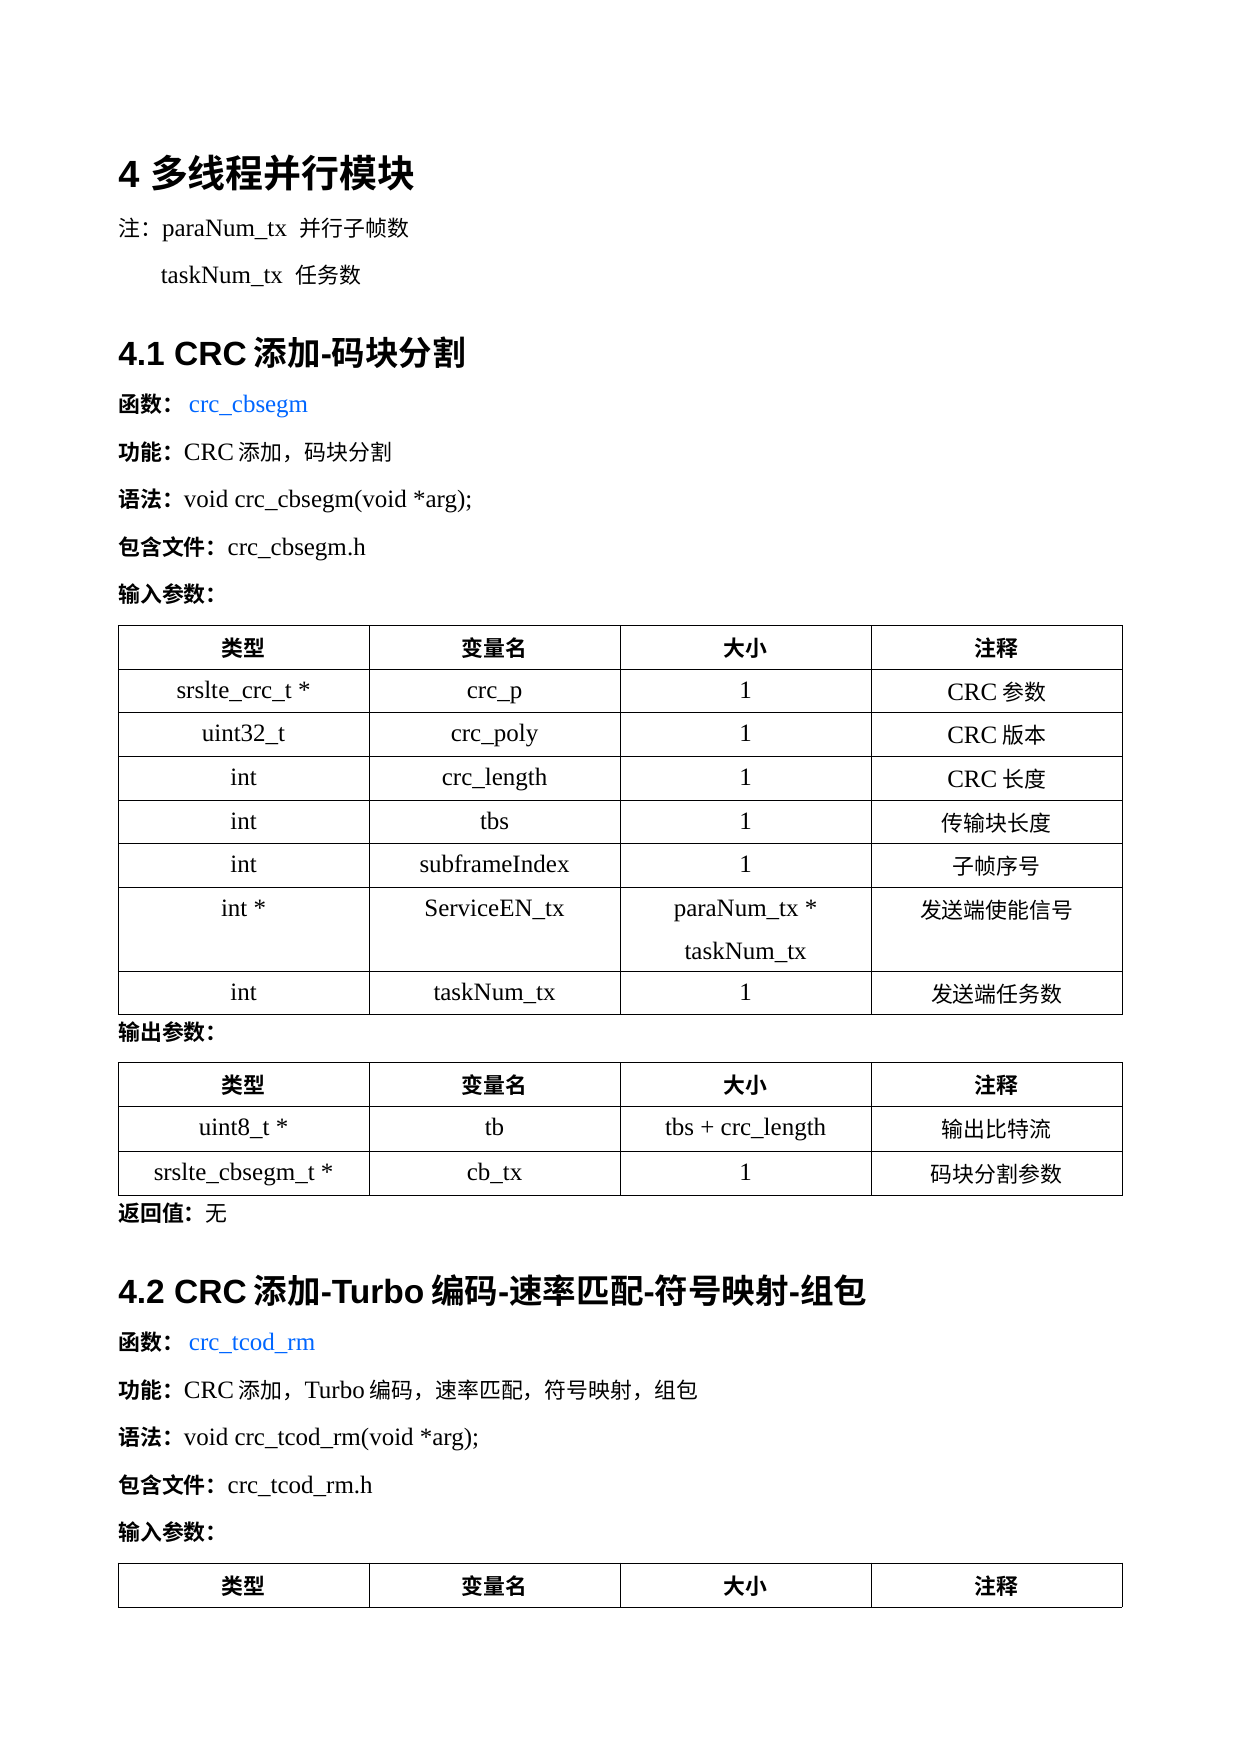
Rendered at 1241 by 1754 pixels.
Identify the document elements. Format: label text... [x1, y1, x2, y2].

text 输入参数： [118, 577, 1122, 609]
table_cell 传输块长度 [872, 801, 1122, 843]
text 输入参数： [118, 1515, 1122, 1547]
table_cell srslte_crc_t * [119, 670, 369, 712]
table_cell tbs + crc_length [621, 1107, 871, 1151]
table_header 变量名 [370, 626, 620, 668]
text 语法：void crc_tcod_rm(void *arg); [118, 1420, 1122, 1452]
table_cell srslte_cbsegm_t * [119, 1152, 369, 1195]
text 返回值：无 [118, 1196, 1122, 1227]
table_cell 发送端使能信号 [872, 888, 1122, 971]
table_cell int [119, 972, 369, 1014]
text taskNum_tx 任务数 [118, 258, 1122, 290]
text 注：paraNum_tx 并行子帧数 [118, 211, 1122, 242]
table_header 变量名 [370, 1564, 620, 1606]
table_cell tbs [370, 801, 620, 843]
table_cell 子帧序号 [872, 844, 1122, 887]
table_cell int [119, 757, 369, 799]
table_cell 1 [621, 1152, 871, 1195]
text 语法：void crc_cbsegm(void *arg); [118, 482, 1122, 514]
table_cell paraNum_tx * taskNum_tx [621, 888, 871, 971]
table_cell 1 [621, 713, 871, 756]
table_cell 1 [621, 844, 871, 887]
subtitle 4.1 CRC添加-码块分割 [118, 326, 1122, 375]
table_cell CRC版本 [872, 713, 1122, 756]
table_cell uint8_t * [119, 1107, 369, 1151]
table_cell subframeIndex [370, 844, 620, 887]
table_cell 发送端任务数 [872, 972, 1122, 1014]
table_cell 输出比特流 [872, 1107, 1122, 1151]
table_header 注释 [872, 1063, 1122, 1106]
table_cell tb [370, 1107, 620, 1151]
text 包含文件：crc_cbsegm.h [118, 530, 1122, 562]
subtitle 4.2 CRC添加-Turbo编码-速率匹配-符号映射-组包 [118, 1264, 1122, 1313]
table_cell int * [119, 888, 369, 971]
table_cell crc_poly [370, 713, 620, 756]
table_cell cb_tx [370, 1152, 620, 1195]
table_header 类型 [119, 626, 369, 668]
table_cell CRC长度 [872, 757, 1122, 799]
table_cell 码块分割参数 [872, 1152, 1122, 1195]
table_header 大小 [621, 626, 871, 668]
table_header 大小 [621, 1564, 871, 1606]
table_cell crc_p [370, 670, 620, 712]
table_cell CRC参数 [872, 670, 1122, 712]
text 函数： crc_cbsegm [118, 387, 1122, 419]
subtitle 4 多线程并行模块 [118, 143, 1122, 198]
table_header 类型 [119, 1564, 369, 1606]
table_cell int [119, 844, 369, 887]
table_header 注释 [872, 1564, 1122, 1606]
table_header 变量名 [370, 1063, 620, 1106]
table_header 大小 [621, 1063, 871, 1106]
table_cell int [119, 801, 369, 843]
table_header 类型 [119, 1063, 369, 1106]
table_header 注释 [872, 626, 1122, 668]
table_cell 1 [621, 757, 871, 799]
table_cell 1 [621, 972, 871, 1014]
text 功能：CRC添加，码块分割 [118, 435, 1122, 467]
text 函数： crc_tcod_rm [118, 1325, 1122, 1357]
table_cell ServiceEN_tx [370, 888, 620, 971]
text 功能：CRC添加，Turbo编码，速率匹配，符号映射，组包 [118, 1373, 1122, 1404]
text 输出参数： [118, 1015, 1122, 1046]
table_cell taskNum_tx [370, 972, 620, 1014]
table_cell crc_length [370, 757, 620, 799]
table_cell uint32_t [119, 713, 369, 756]
text 包含文件：crc_tcod_rm.h [118, 1468, 1122, 1499]
table_cell 1 [621, 801, 871, 843]
table_cell 1 [621, 670, 871, 712]
